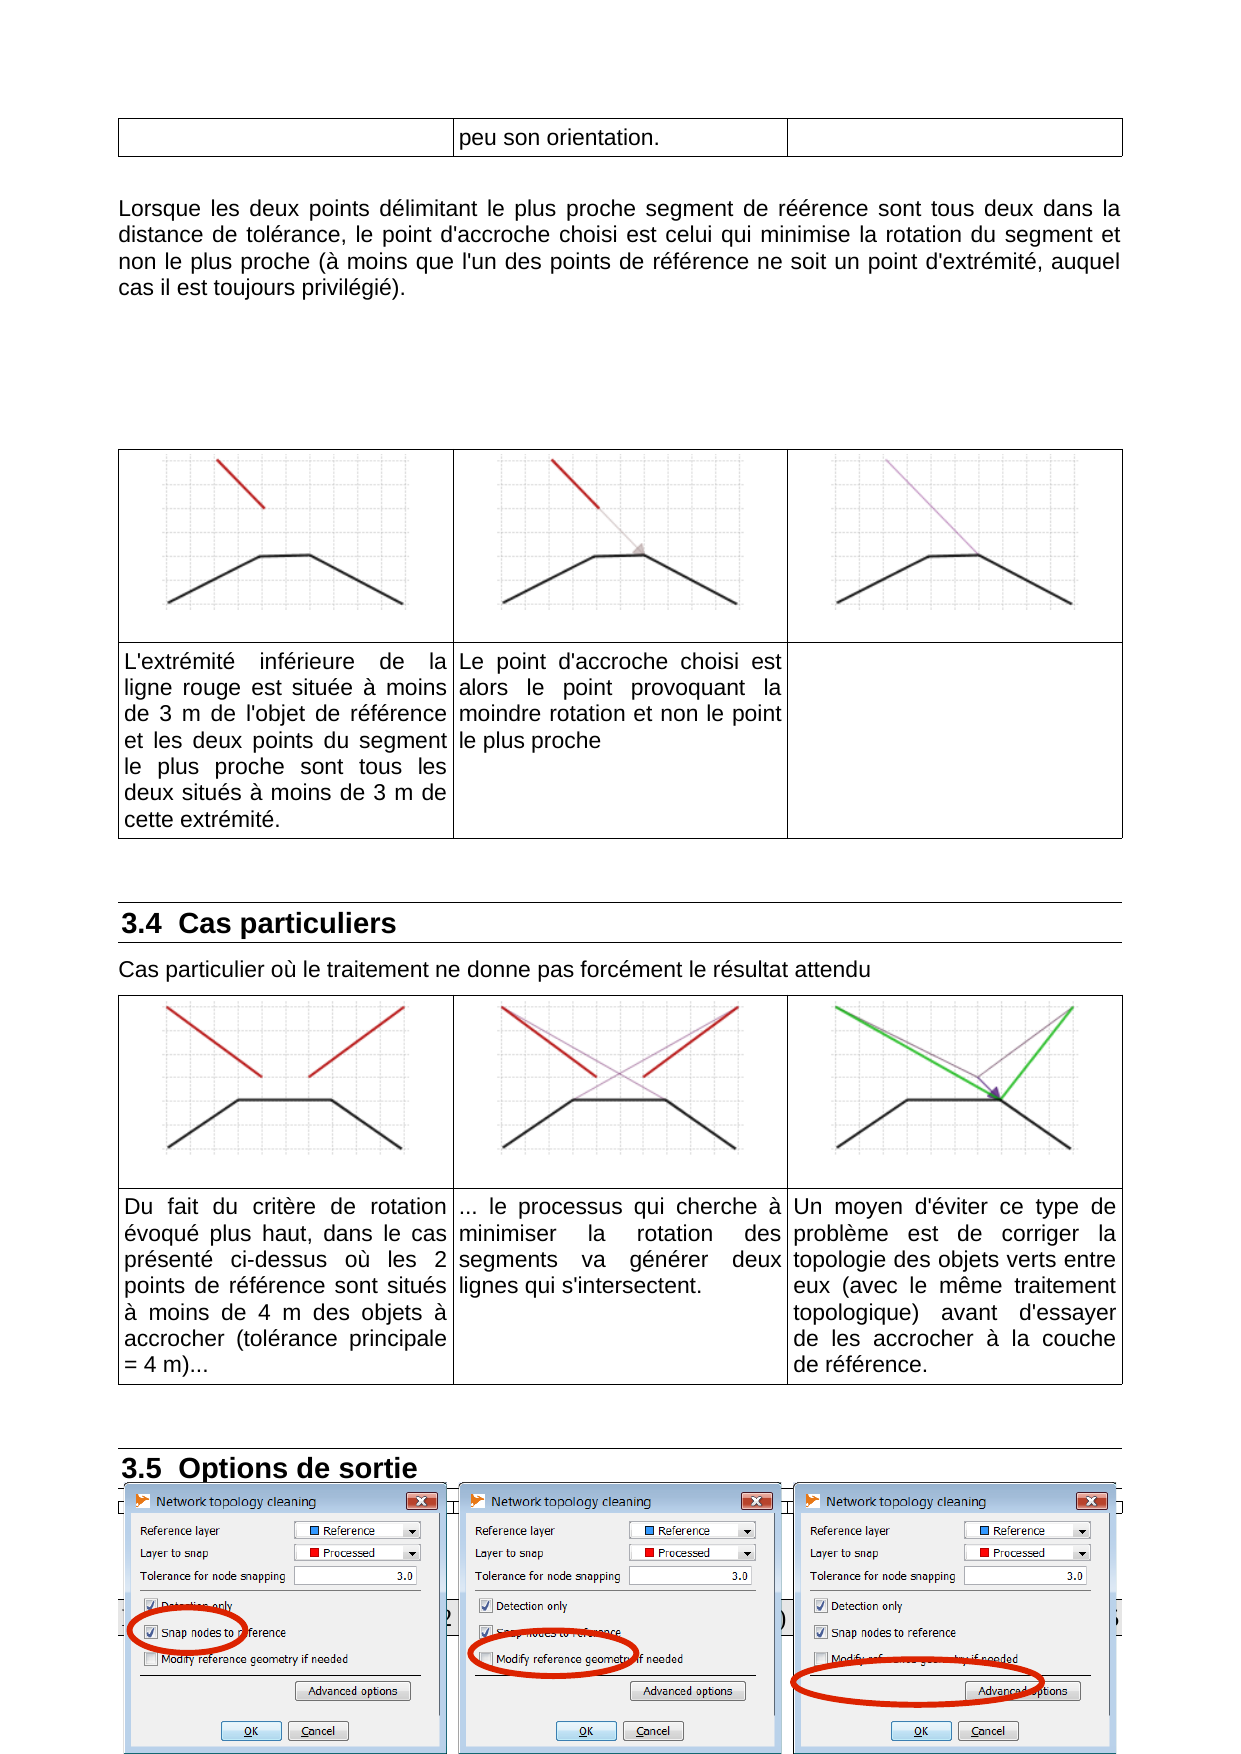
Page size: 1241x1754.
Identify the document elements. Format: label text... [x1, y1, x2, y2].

subtitle Options de sortie [118, 1449, 1122, 1488]
table_header [119, 996, 453, 1187]
table_header [788, 996, 1122, 1187]
table_cell Un moyen d'éviter ce type de problème est de corriger la topologie des objets verts entre eux (avec le même traitement topologique) avant d'essayer de les accrocher à la couche de référence. [788, 1189, 1122, 1383]
picture [830, 1000, 1079, 1156]
table_cell [788, 119, 1122, 156]
picture [496, 454, 744, 610]
table_cell peu son orientation. [454, 119, 787, 156]
picture [830, 454, 1079, 610]
table_cell Le point d'accroche choisi est alors le point provoquant la moindre rotation et non le point le plus proche [454, 643, 787, 838]
subtitle Cas particuliers [118, 903, 1122, 942]
picture [161, 454, 410, 610]
table_header [119, 450, 453, 642]
text Cas particulier où le traitement ne donne pas forcément le résultat attendu [118, 956, 1122, 982]
picture [793, 1482, 1117, 1754]
table_header [788, 450, 1122, 642]
picture [797, 1663, 1038, 1701]
table_cell Du fait du critère de rotation évoqué plus haut, dans le cas présenté ci-dessus où les 2 points de référence sont situés à moins de 4 m des objets à accrocher (tolérance principale = 4 m)... [119, 1189, 453, 1383]
picture [496, 1000, 744, 1156]
table_cell [119, 119, 453, 156]
table_header [454, 450, 787, 642]
picture [123, 1482, 447, 1754]
picture [161, 1000, 410, 1156]
table_header [454, 996, 787, 1187]
table_cell ... le processus qui cherche à minimiser la rotation des segments va générer deux lignes qui s'intersectent. [454, 1189, 787, 1383]
table_cell [788, 643, 1122, 838]
table_cell L'extrémité inférieure de la ligne rouge est située à moins de 3 m de l'objet de référence et les deux points du segment le plus proche sont tous les deux situés à moins de 3 m de cette extrémité. [119, 643, 453, 838]
text Lorsque les deux points délimitant le plus proche segment de réérence sont tous deux dans la distance de tolérance, le point d'accroche choisi est celui qui minimise la rotation du segment et non le plus proche (à moins que l'un des points de référence ne soit un point d'extrémité, auquel cas il est toujours privilégié). [118, 195, 1122, 300]
picture [458, 1482, 782, 1754]
